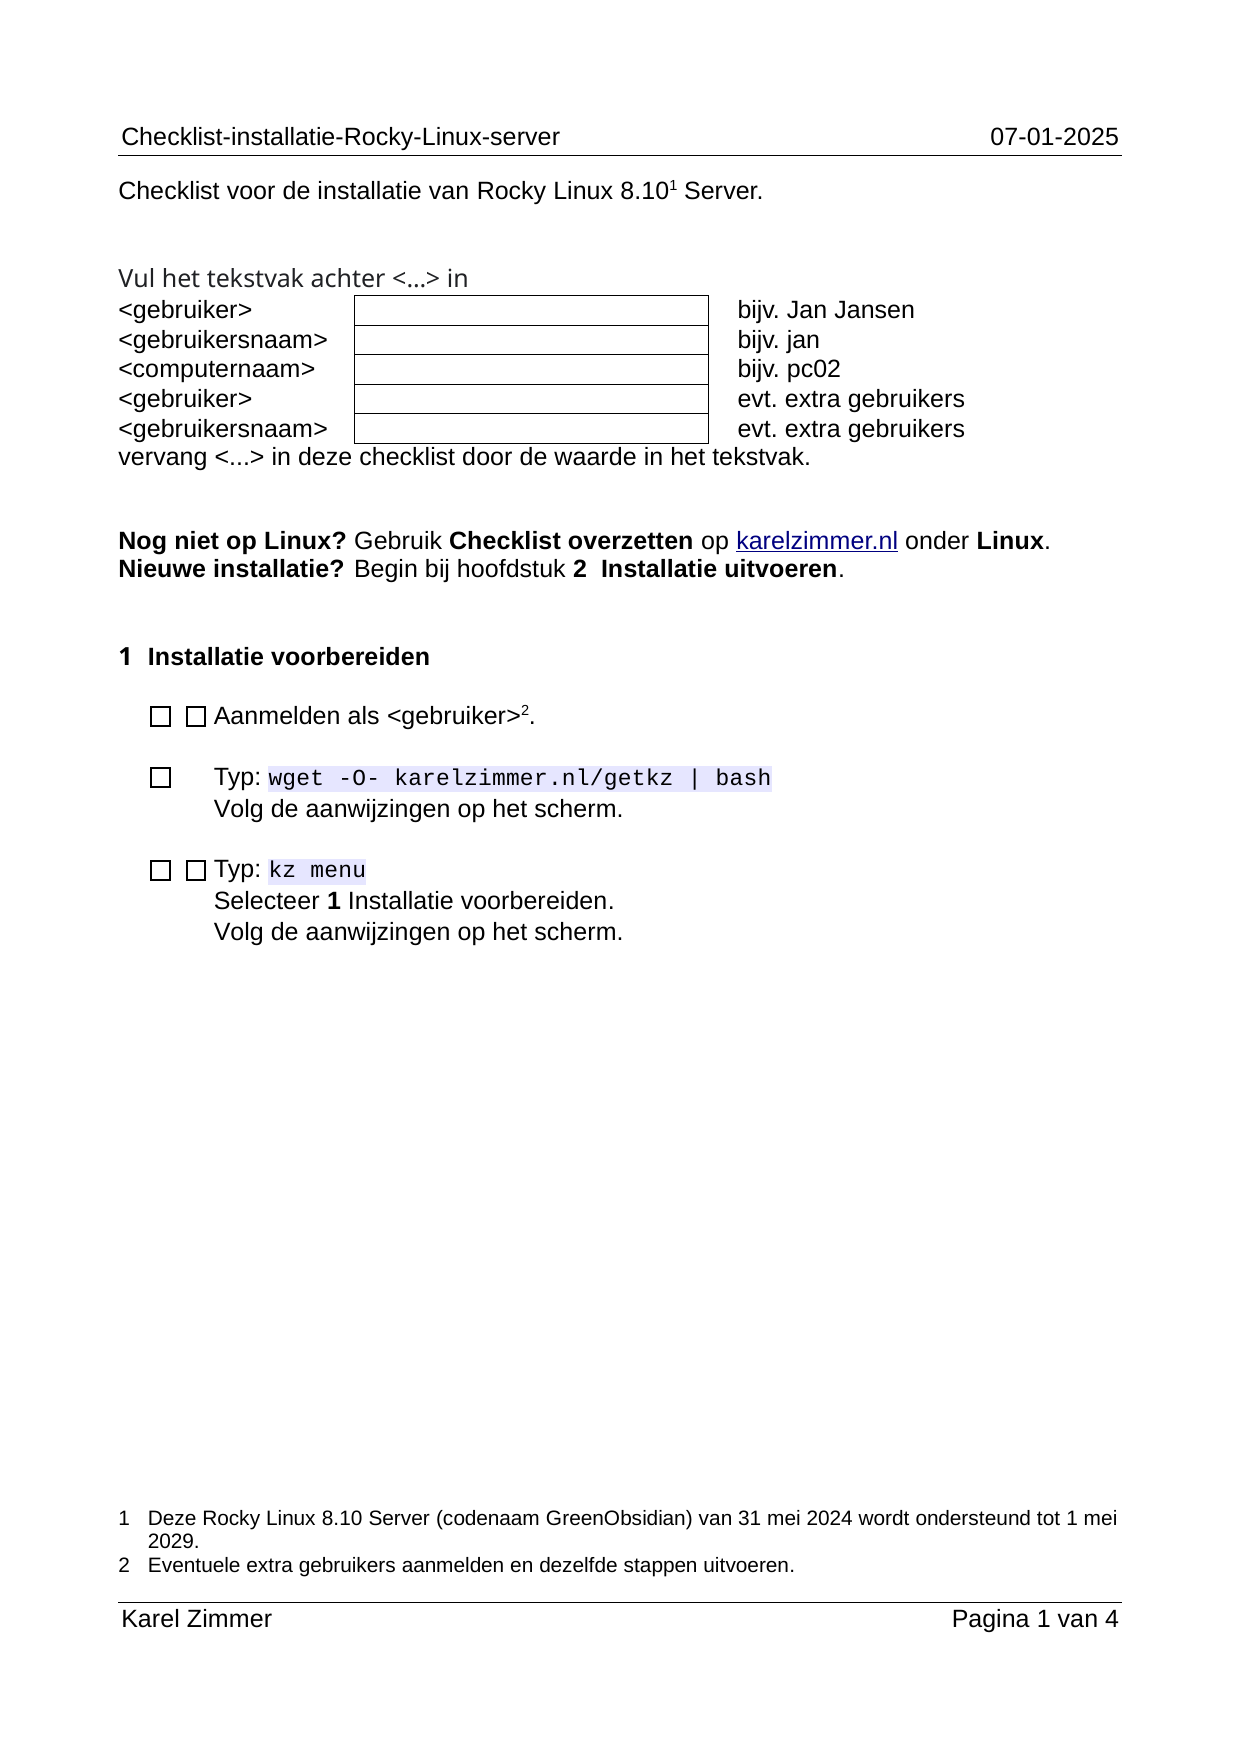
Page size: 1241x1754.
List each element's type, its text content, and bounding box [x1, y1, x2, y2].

text <gebruiker> [118, 295, 354, 325]
table_header [177, 701, 213, 731]
text Vul het tekstvak achter <...> in [118, 261, 1122, 295]
table_cell Volg de aanwijzingen op het scherm. [213, 916, 1122, 947]
table_cell [118, 794, 142, 824]
table_cell [213, 824, 1122, 854]
table_header Aanmelden als <gebruiker>. [213, 701, 1122, 731]
text vervang <...> in deze checklist door de waarde in het tekstvak. [118, 443, 1122, 471]
table_cell [142, 794, 177, 824]
table_cell [177, 854, 213, 886]
text <gebruikersnaam> [118, 325, 354, 354]
table_cell [142, 824, 177, 854]
table_header [118, 701, 142, 731]
table_cell Typ: kz menu [213, 854, 1122, 886]
text bijv. Jan Jansen [709, 295, 1122, 325]
table_cell [177, 824, 213, 854]
table_cell [118, 762, 142, 794]
table_cell [177, 916, 213, 947]
table_cell [142, 886, 177, 916]
table_cell [118, 854, 142, 886]
table_cell [118, 916, 142, 947]
table_header [142, 701, 177, 731]
table_cell [142, 916, 177, 947]
table_cell [142, 762, 177, 794]
table_cell Volg de aanwijzingen op het scherm. [213, 794, 1122, 824]
text <computernaam> [118, 354, 354, 384]
text Nog niet op Linux? Gebruik Checklist overzetten op karelzimmer.nl onder Linux. [118, 527, 1122, 555]
text <gebruikersnaam> [118, 413, 354, 443]
text Deze Rocky Linux 8.10 Server (codenaam GreenObsidian) van 31 mei 2024 wordt ondersteund tot 1 mei 2029. [118, 1506, 1122, 1553]
text bijv. jan [709, 325, 1122, 354]
table_cell Selecteer 1 Installatie voorbereiden. [213, 886, 1122, 916]
table_cell [213, 731, 1122, 762]
text Nieuwe installatie? Begin bij hoofdstuk 2 Installatie uitvoeren. [118, 555, 1122, 583]
table_cell [142, 731, 177, 762]
list Installatie voorbereiden [118, 639, 1122, 673]
text Checklist voor de installatie van Rocky Linux 8.10 Server. [118, 177, 1122, 205]
table_cell [118, 731, 142, 762]
table_cell Typ: wget -O- karelzimmer.nl/getkz | bash [213, 762, 1122, 794]
text evt. extra gebruikers [709, 413, 1122, 443]
table_cell [118, 824, 142, 854]
table_cell [118, 886, 142, 916]
table_cell [177, 762, 213, 794]
text evt. extra gebruikers [709, 384, 1122, 413]
text bijv. pc02 [709, 354, 1122, 384]
table_cell [177, 731, 213, 762]
table_cell [142, 854, 177, 886]
table_cell [177, 794, 213, 824]
text <gebruiker> [118, 384, 354, 413]
table_cell [177, 886, 213, 916]
